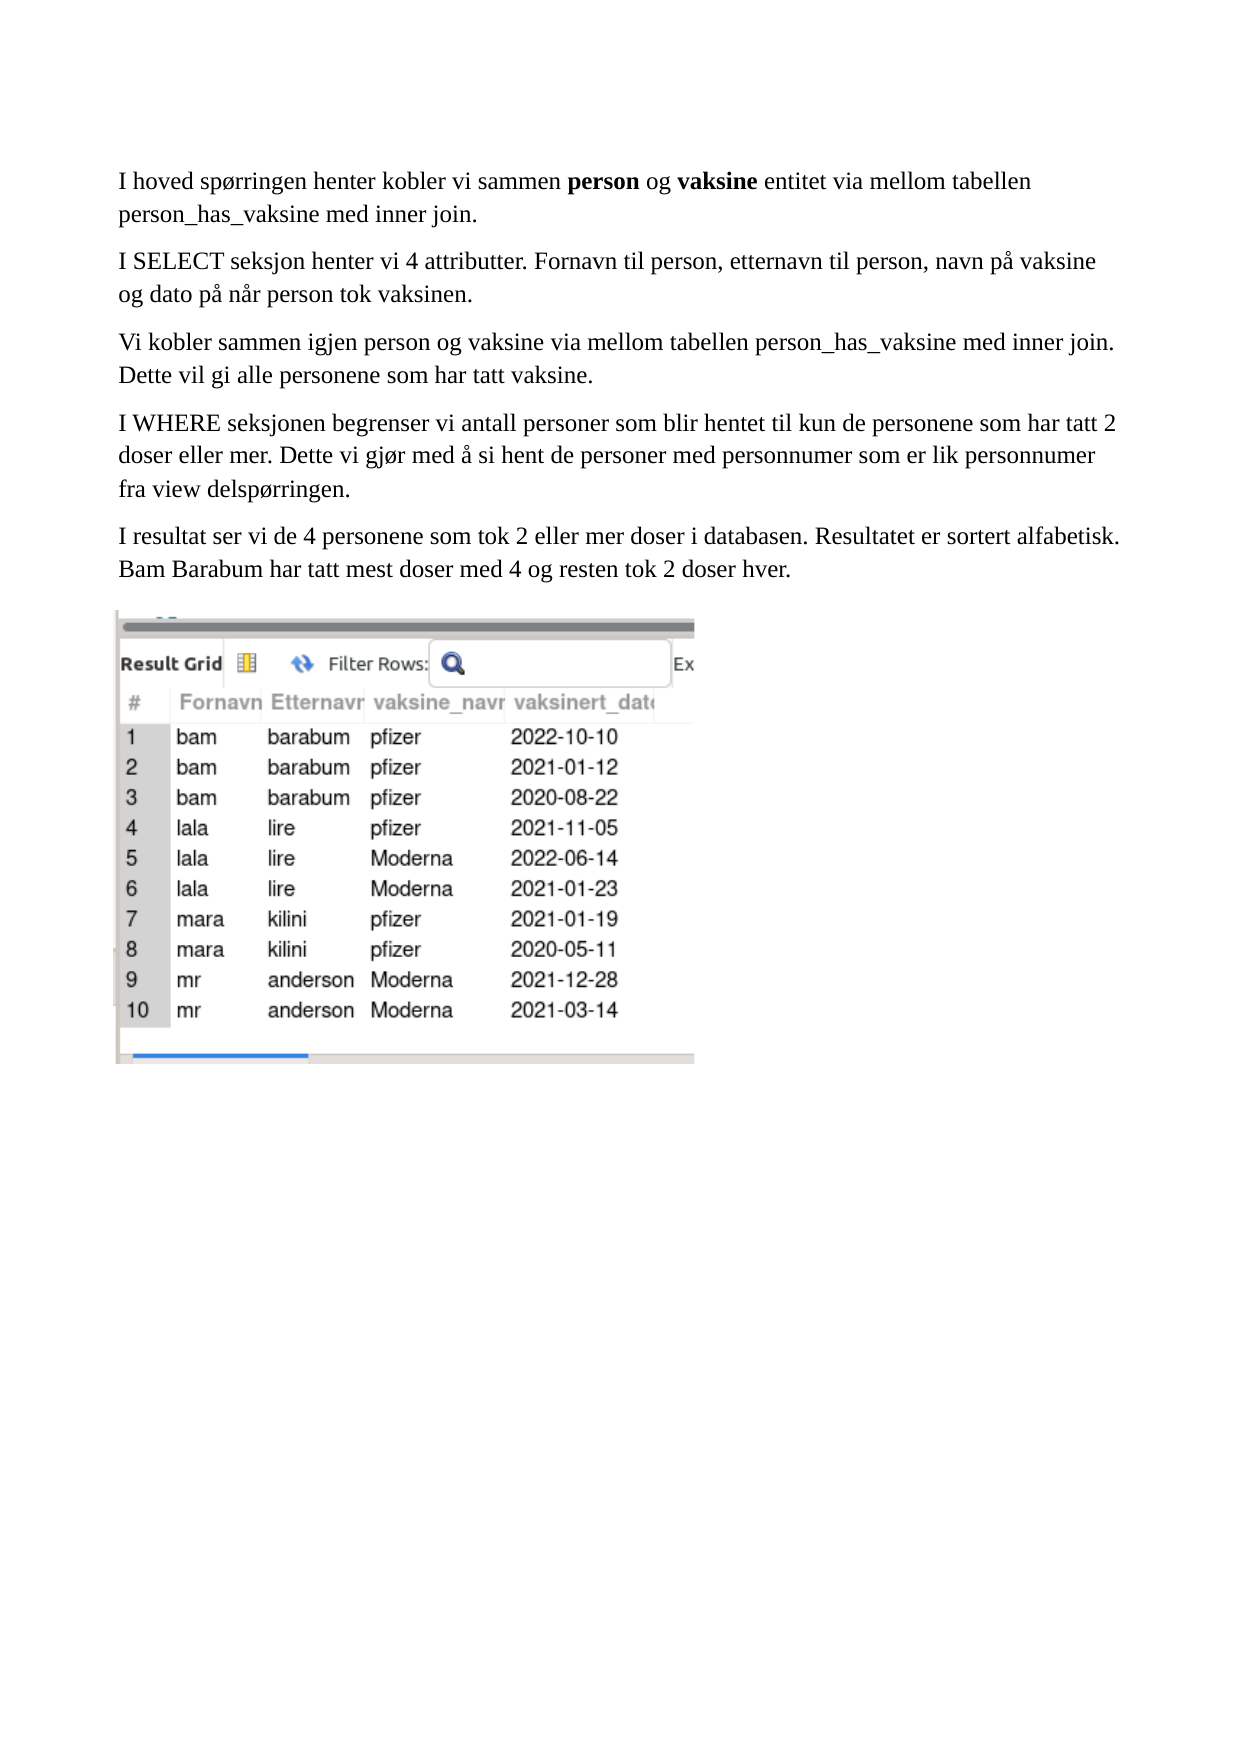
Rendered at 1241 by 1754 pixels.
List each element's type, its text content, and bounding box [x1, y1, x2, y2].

text Vi kobler sammen igjen person og vaksine via mellom tabellen person_has_vaksine med inner join. Dette vil gi alle personene som har tatt vaksine. [118, 327, 1122, 389]
text I SELECT seksjon henter vi 4 attributter. Fornavn til person, etternavn til person, navn på vaksine og dato på når person tok vaksinen. [118, 246, 1122, 308]
text I resultat ser vi de 4 personene som tok 2 eller mer doser i databasen. Resultatet er sortert alfabetisk. Bam Barabum har tatt mest doser med 4 og resten tok 2 doser hver. [118, 521, 1122, 583]
text I hoved spørringen henter kobler vi sammen person og vaksine entitet via mellom tabellen person_has_vaksine med inner join. [118, 166, 1122, 227]
picture [113, 610, 695, 1064]
text I WHERE seksjonen begrenser vi antall personer som blir hentet til kun de personene som har tatt 2 doser eller mer. Dette vi gjør med å si hent de personer med personnumer som er lik personnumer fra view delspørringen. [118, 408, 1122, 502]
